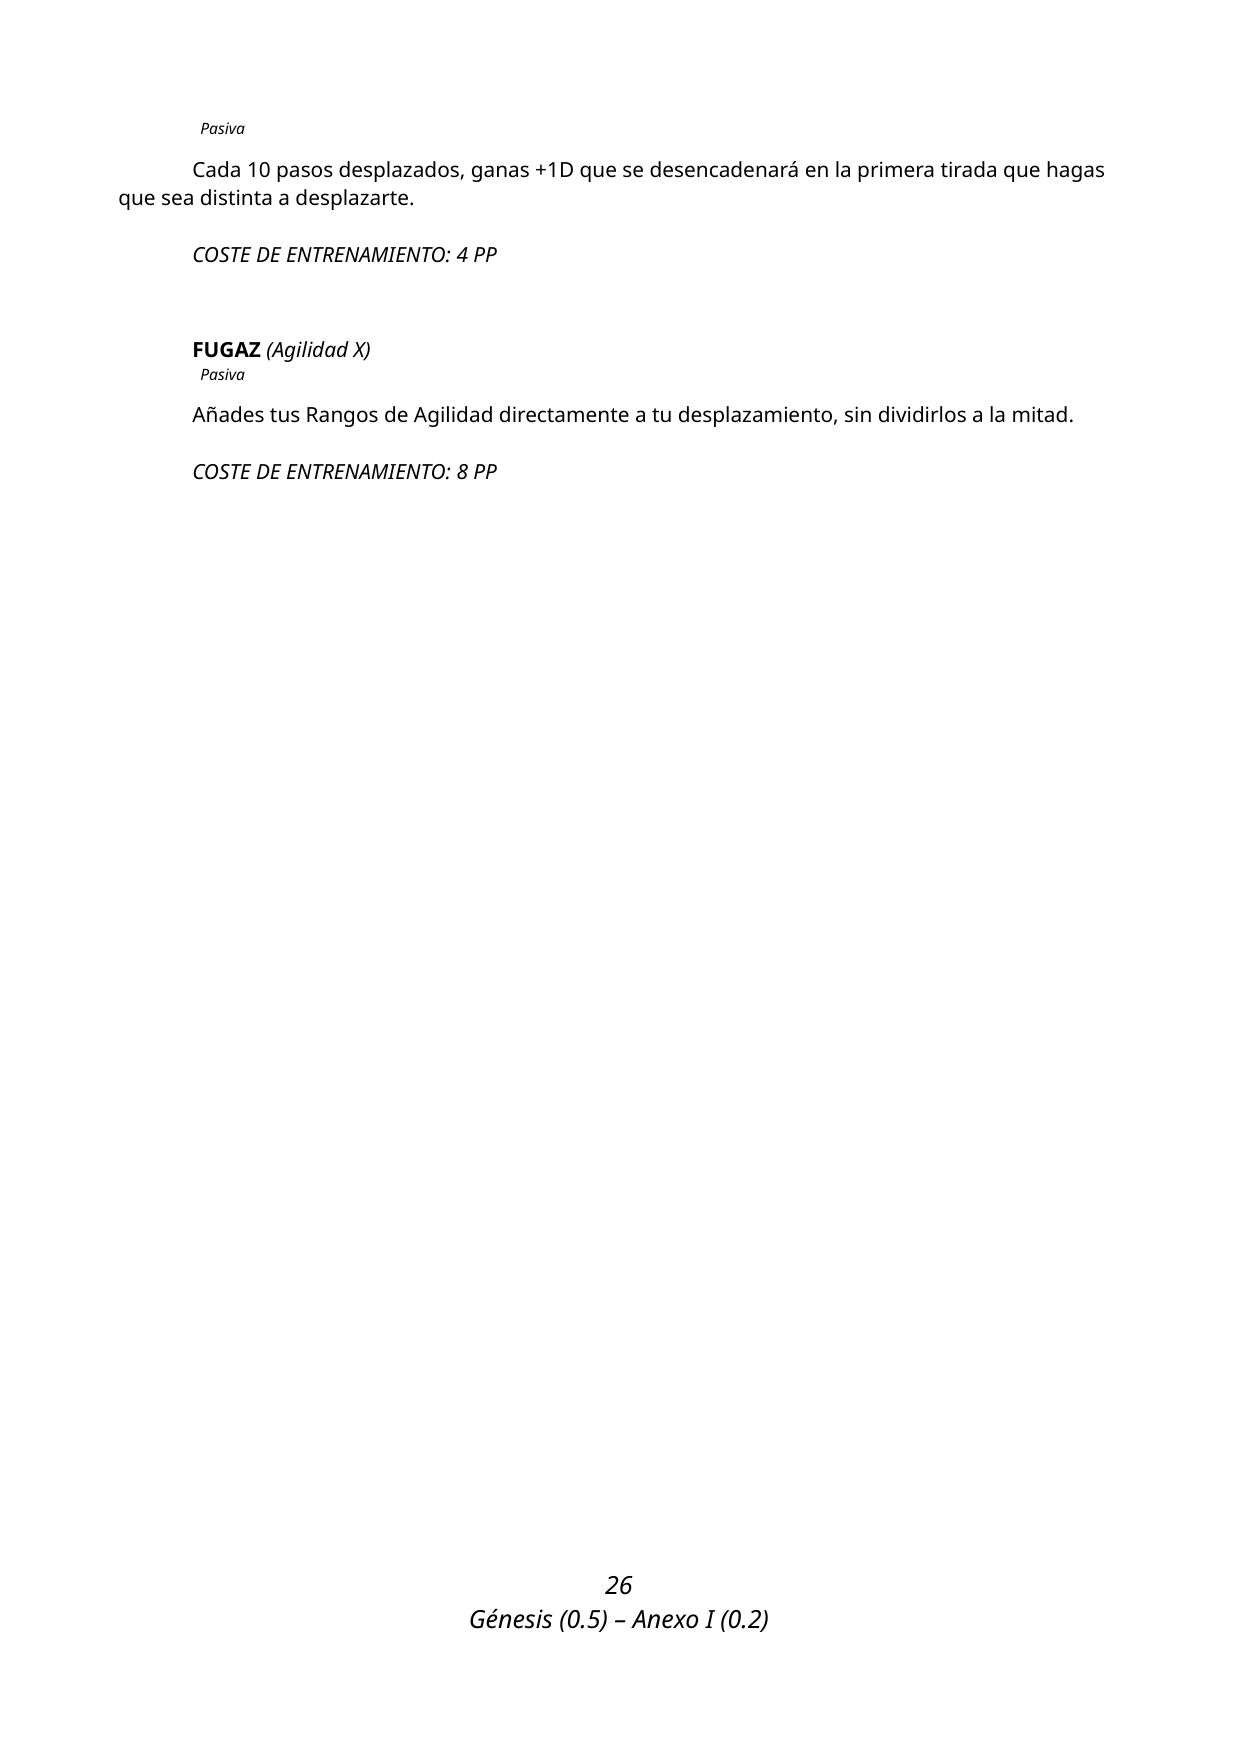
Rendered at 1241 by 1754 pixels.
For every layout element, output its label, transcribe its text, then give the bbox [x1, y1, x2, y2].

text FUGAZ (Agilidad X) [192, 335, 1122, 363]
text Cada 10 pasos desplazados, ganas +1D que se desencadenará en la primera tirada que hagas que sea distinta a desplazarte. [118, 155, 1122, 212]
text Pasiva [192, 118, 1122, 155]
text Pasiva [192, 363, 1122, 400]
text Añades tus Rangos de Agilidad directamente a tu desplazamiento, sin dividirlos a la mitad. [118, 400, 1122, 429]
text COSTE DE ENTRENAMIENTO: 4 PP [118, 240, 1122, 269]
text COSTE DE ENTRENAMIENTO: 8 PP [118, 457, 1122, 486]
